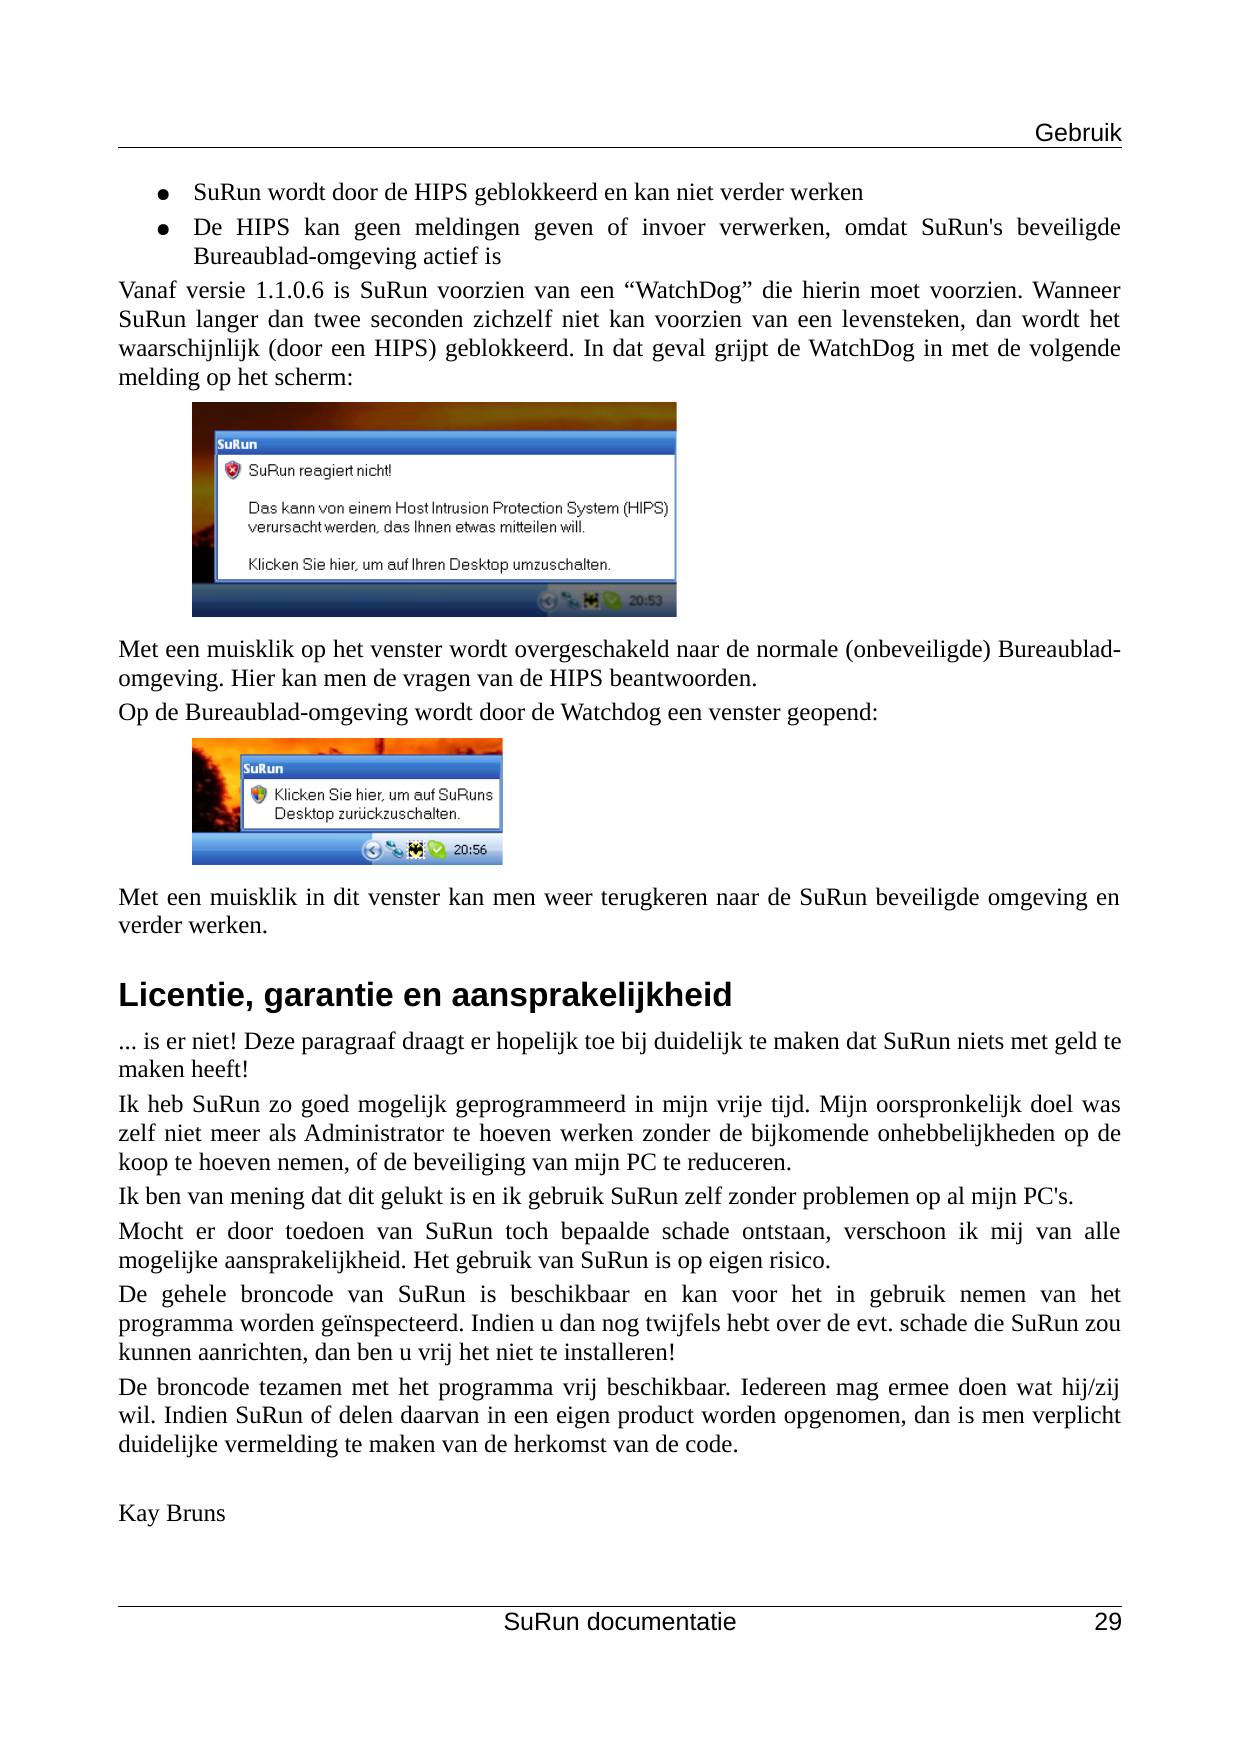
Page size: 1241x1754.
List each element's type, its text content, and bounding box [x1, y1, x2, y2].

text ... is er niet! Deze paragraaf draagt er hopelijk toe bij duidelijk te maken dat SuRun niets met geld te maken heeft! [118, 1026, 1122, 1083]
subtitle Licentie, garantie en aansprakelijkheid [118, 975, 1122, 1013]
text De broncode tezamen met het programma vrij beschikbaar. Iedereen mag ermee doen wat hij/zij wil. Indien SuRun of delen daarvan in een eigen product worden opgenomen, dan is men verplicht duidelijke vermelding te maken van de herkomst van de code. [118, 1372, 1122, 1458]
text Vanaf versie 1.1.0.6 is SuRun voorzien van een “WatchDog” die hierin moet voorzien. Wanneer SuRun langer dan twee seconden zichzelf niet kan voorzien van een levensteken, dan wordt het waarschijnlijk (door een HIPS) geblokkeerd. In dat geval grijpt de WatchDog in met de volgende melding op het scherm: [118, 276, 1122, 391]
picture [192, 738, 503, 865]
list SuRun wordt door de HIPS geblokkeerd en kan niet verder werken [156, 177, 1122, 206]
text Op de Bureaublad-omgeving wordt door de Watchdog een venster geopend: [118, 697, 1122, 726]
text Met een muisklik in dit venster kan men weer terugkeren naar de SuRun beveiligde omgeving en verder werken. [118, 882, 1122, 939]
text Ik heb SuRun zo goed mogelijk geprogrammeerd in mijn vrije tijd. Mijn oorspronkelijk doel was zelf niet meer als Administrator te hoeven werken zonder de bijkomende onhebbelijkheden op de koop te hoeven nemen, of de beveiliging van mijn PC te reduceren. [118, 1089, 1122, 1175]
picture [192, 402, 677, 617]
text Met een muisklik op het venster wordt overgeschakeld naar de normale (onbeveiligde) Bureaublad-omgeving. Hier kan men de vragen van de HIPS beantwoorden. [118, 634, 1122, 692]
text De gehele broncode van SuRun is beschikbaar en kan voor het in gebruik nemen van het programma worden geïnspecteerd. Indien u dan nog twijfels hebt over de evt. schade die SuRun zou kunnen aanrichten, dan ben u vrij het niet te installeren! [118, 1279, 1122, 1366]
list De HIPS kan geen meldingen geven of invoer verwerken, omdat SuRun's beveiligde Bureaublad-omgeving actief is [156, 212, 1122, 269]
text Ik ben van mening dat dit gelukt is en ik gebruik SuRun zelf zonder problemen op al mijn PC's. [118, 1181, 1122, 1210]
text Kay Bruns [118, 1498, 1122, 1527]
text Mocht er door toedoen van SuRun toch bepaalde schade ontstaan, verschoon ik mij van alle mogelijke aansprakelijkheid. Het gebruik van SuRun is op eigen risico. [118, 1216, 1122, 1273]
